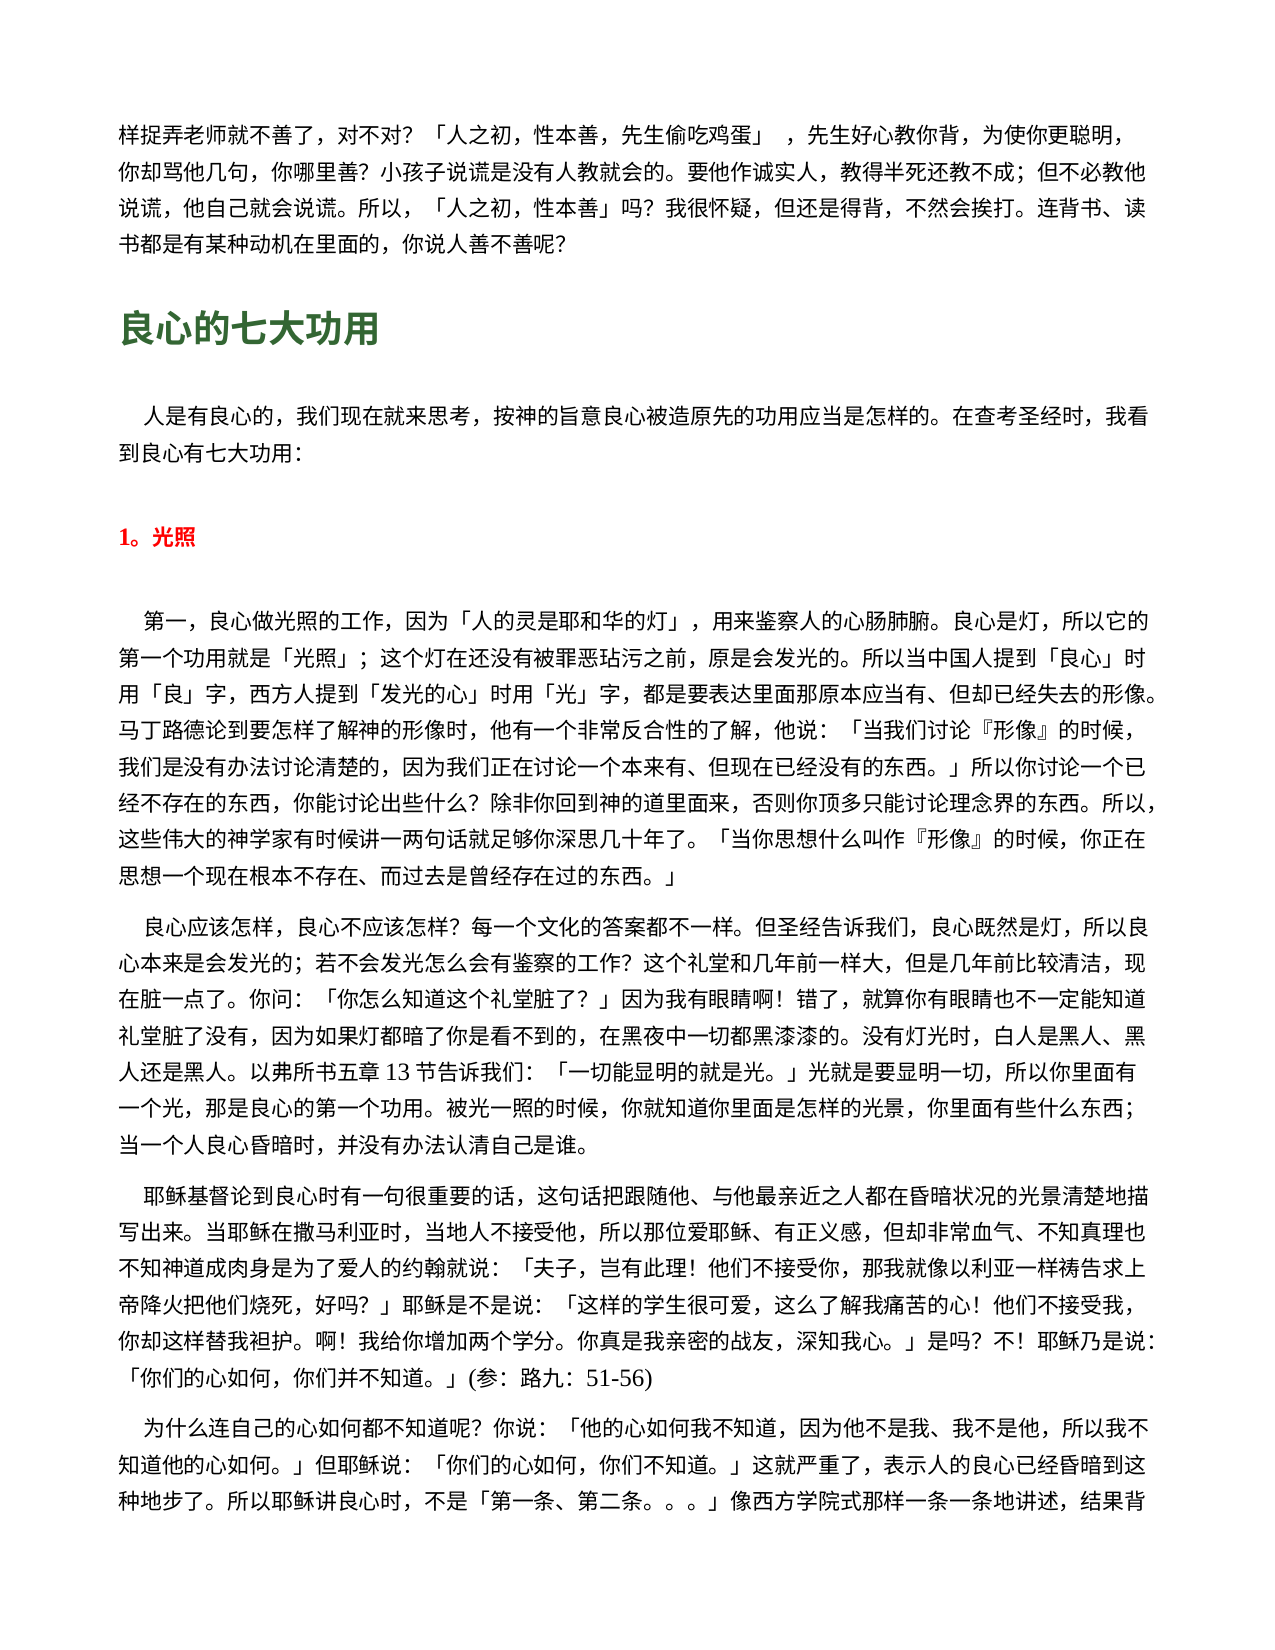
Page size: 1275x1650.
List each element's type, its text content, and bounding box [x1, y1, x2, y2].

text 为什么连自己的心如何都不知道呢？你说：「他的心如何我不知道，因为他不是我、我不是他，所以我不知道他的心如何。」但耶稣说：「你们的心如何，你们不知道。」这就严重了，表示人的良心已经昏暗到这种地步了。所以耶稣讲良心时，不是「第一条、第二条。。。」像西方学院式那样一条一条地讲述，结果背完了这些有关良心的理论，后来就忘了。耶稣的神学是在实际应用时就能变成一个责备的力量、光照的力量、提醒的力量、使人悔改的力量 -- 「你们的心如何，你们并不知道」。所以，连最亲近耶稣、最了解他心意的人，都是良心已经昏暗的人。因此，教会领袖不可只因为拿了一个神学文凭就自以为什么都知道了，可能我们在最亲近耶稣基督的时候都还会听见耶稣说：「你以为你知道你的心吗？其实你还不知道。」 [118, 1411, 1157, 1516]
text 第一，良心做光照的工作，因为「人的灵是耶和华的灯」，用来鉴察人的心肠肺腑。良心是灯，所以它的第一个功用就是「光照」；这个灯在还没有被罪恶玷污之前，原是会发光的。所以当中国人提到「良心」时用「良」字，西方人提到「发光的心」时用「光」字，都是要表达里面那原本应当有、但却已经失去的形像。马丁路德论到要怎样了解神的形像时，他有一个非常反合性的了解，他说：「当我们讨论『形像』的时候，我们是没有办法讨论清楚的，因为我们正在讨论一个本来有、但现在已经没有的东西。」所以你讨论一个已经不存在的东西，你能讨论出些什么？除非你回到神的道里面来，否则你顶多只能讨论理念界的东西。所以，这些伟大的神学家有时候讲一两句话就足够你深思几十年了。「当你思想什么叫作『形像』的时候，你正在思想一个现在根本不存在、而过去是曾经存在过的东西。」 [118, 571, 1157, 890]
subtitle 良心的七大功用 [118, 299, 1157, 353]
text 样捉弄老师就不善了，对不对？「人之初，性本善，先生偷吃鸡蛋」 ，先生好心教你背，为使你更聪明，你却骂他几句，你哪里善？小孩子说谎是没有人教就会的。要他作诚实人，教得半死还教不成；但不必教他说谎，他自己就会说谎。所以，「人之初，性本善」吗？我很怀疑，但还是得背，不然会挨打。连背书、读书都是有某种动机在里面的，你说人善不善呢？ [118, 118, 1157, 259]
text 人是有良心的，我们现在就来思考，按神的旨意良心被造原先的功用应当是怎样的。在查考圣经时，我看到良心有七大功用： [118, 366, 1157, 467]
text 1。光照 [118, 486, 1157, 552]
text 耶稣基督论到良心时有一句很重要的话，这句话把跟随他、与他最亲近之人都在昏暗状况的光景清楚地描写出来。当耶稣在撒马利亚时，当地人不接受他，所以那位爱耶稣、有正义感，但却非常血气、不知真理也不知神道成肉身是为了爱人的约翰就说：「夫子，岂有此理！他们不接受你，那我就像以利亚一样祷告求上帝降火把他们烧死，好吗？」耶稣是不是说：「这样的学生很可爱，这么了解我痛苦的心！他们不接受我，你却这样替我袒护。啊！我给你增加两个学分。你真是我亲密的战友，深知我心。」是吗？不！耶稣乃是说：「你们的心如何，你们并不知道。」(参：路九：51-56) [118, 1179, 1157, 1392]
text 良心应该怎样，良心不应该怎样？每一个文化的答案都不一样。但圣经告诉我们，良心既然是灯，所以良心本来是会发光的；若不会发光怎么会有鉴察的工作？这个礼堂和几年前一样大，但是几年前比较清洁，现在脏一点了。你问：「你怎么知道这个礼堂脏了？」因为我有眼睛啊！错了，就算你有眼睛也不一定能知道礼堂脏了没有，因为如果灯都暗了你是看不到的，在黑夜中一切都黑漆漆的。没有灯光时，白人是黑人、黑人还是黑人。以弗所书五章13节告诉我们：「一切能显明的就是光。」光就是要显明一切，所以你里面有一个光，那是良心的第一个功用。被光一照的时候，你就知道你里面是怎样的光景，你里面有些什么东西；当一个人良心昏暗时，并没有办法认清自己是谁。 [118, 910, 1157, 1159]
